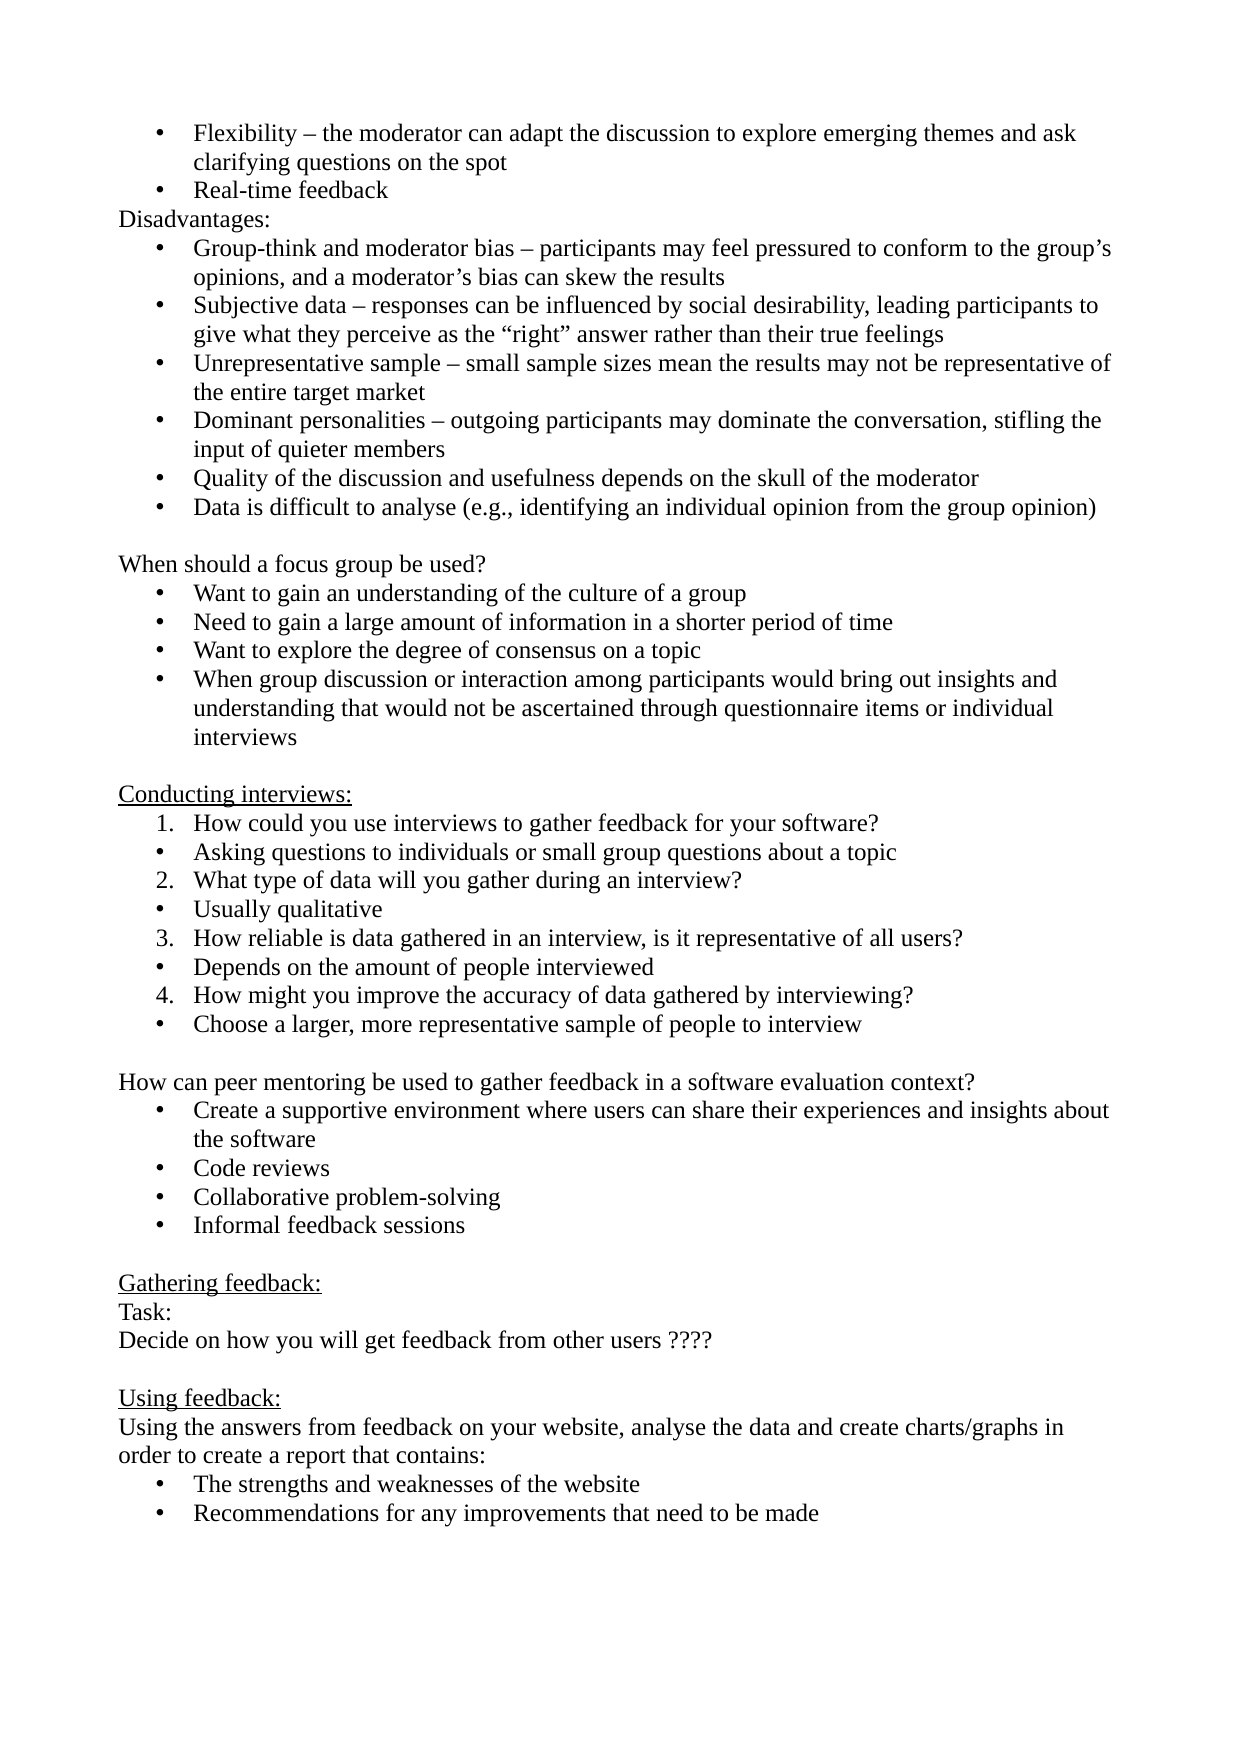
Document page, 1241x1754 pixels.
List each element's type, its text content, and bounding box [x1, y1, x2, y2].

list Collaborative problem-solving [156, 1182, 1122, 1211]
list Subjective data – responses can be influenced by social desirability, leading participants to give what they perceive as the “right” answer rather than their true feelings [156, 291, 1122, 348]
list Data is difficult to analyse (e.g., identifying an individual opinion from the group opinion) [156, 492, 1122, 521]
list Recommendations for any improvements that need to be made [156, 1498, 1122, 1527]
list Usually qualitative [156, 894, 1122, 923]
list How could you use interviews to gather feedback for your software? [156, 808, 1122, 837]
list What type of data will you gather during an interview? [156, 866, 1122, 894]
text When should a focus group be used? [118, 549, 1122, 578]
list Create a supportive environment where users can share their experiences and insights about the software [156, 1096, 1122, 1153]
list Flexibility – the moderator can adapt the discussion to explore emerging themes and ask clarifying questions on the spot [156, 118, 1122, 176]
text Disadvantages: [118, 204, 1122, 233]
list When group discussion or interaction among participants would bring out insights and understanding that would not be ascertained through questionnaire items or individual interviews [156, 664, 1122, 751]
list Asking questions to individuals or small group questions about a topic [156, 837, 1122, 866]
list Code reviews [156, 1153, 1122, 1182]
list Need to gain a large amount of information in a shorter period of time [156, 607, 1122, 636]
list How reliable is data gathered in an interview, is it representative of all users? [156, 923, 1122, 952]
list Choose a larger, more representative sample of people to interview [156, 1009, 1122, 1038]
list Depends on the amount of people interviewed [156, 952, 1122, 981]
text Conducting interviews: [118, 779, 1122, 808]
text Using feedback: [118, 1383, 1122, 1412]
text Gathering feedback: [118, 1268, 1122, 1297]
text How can peer mentoring be used to gather feedback in a software evaluation context? [118, 1067, 1122, 1096]
list Dominant personalities – outgoing participants may dominate the conversation, stifling the input of quieter members [156, 406, 1122, 463]
list Group-think and moderator bias – participants may feel pressured to conform to the group’s opinions, and a moderator’s bias can skew the results [156, 233, 1122, 291]
text Using the answers from feedback on your website, analyse the data and create charts/graphs in order to create a report that contains: [118, 1412, 1122, 1469]
list The strengths and weaknesses of the website [156, 1469, 1122, 1498]
list Want to gain an understanding of the culture of a group [156, 578, 1122, 607]
list How might you improve the accuracy of data gathered by interviewing? [156, 981, 1122, 1009]
list Informal feedback sessions [156, 1211, 1122, 1239]
list Quality of the discussion and usefulness depends on the skull of the moderator [156, 463, 1122, 492]
list Unrepresentative sample – small sample sizes mean the results may not be representative of the entire target market [156, 348, 1122, 406]
text Task: [118, 1297, 1122, 1326]
list Real-time feedback [156, 176, 1122, 204]
text Decide on how you will get feedback from other users ???? [118, 1326, 1122, 1354]
list Want to explore the degree of consensus on a topic [156, 636, 1122, 664]
